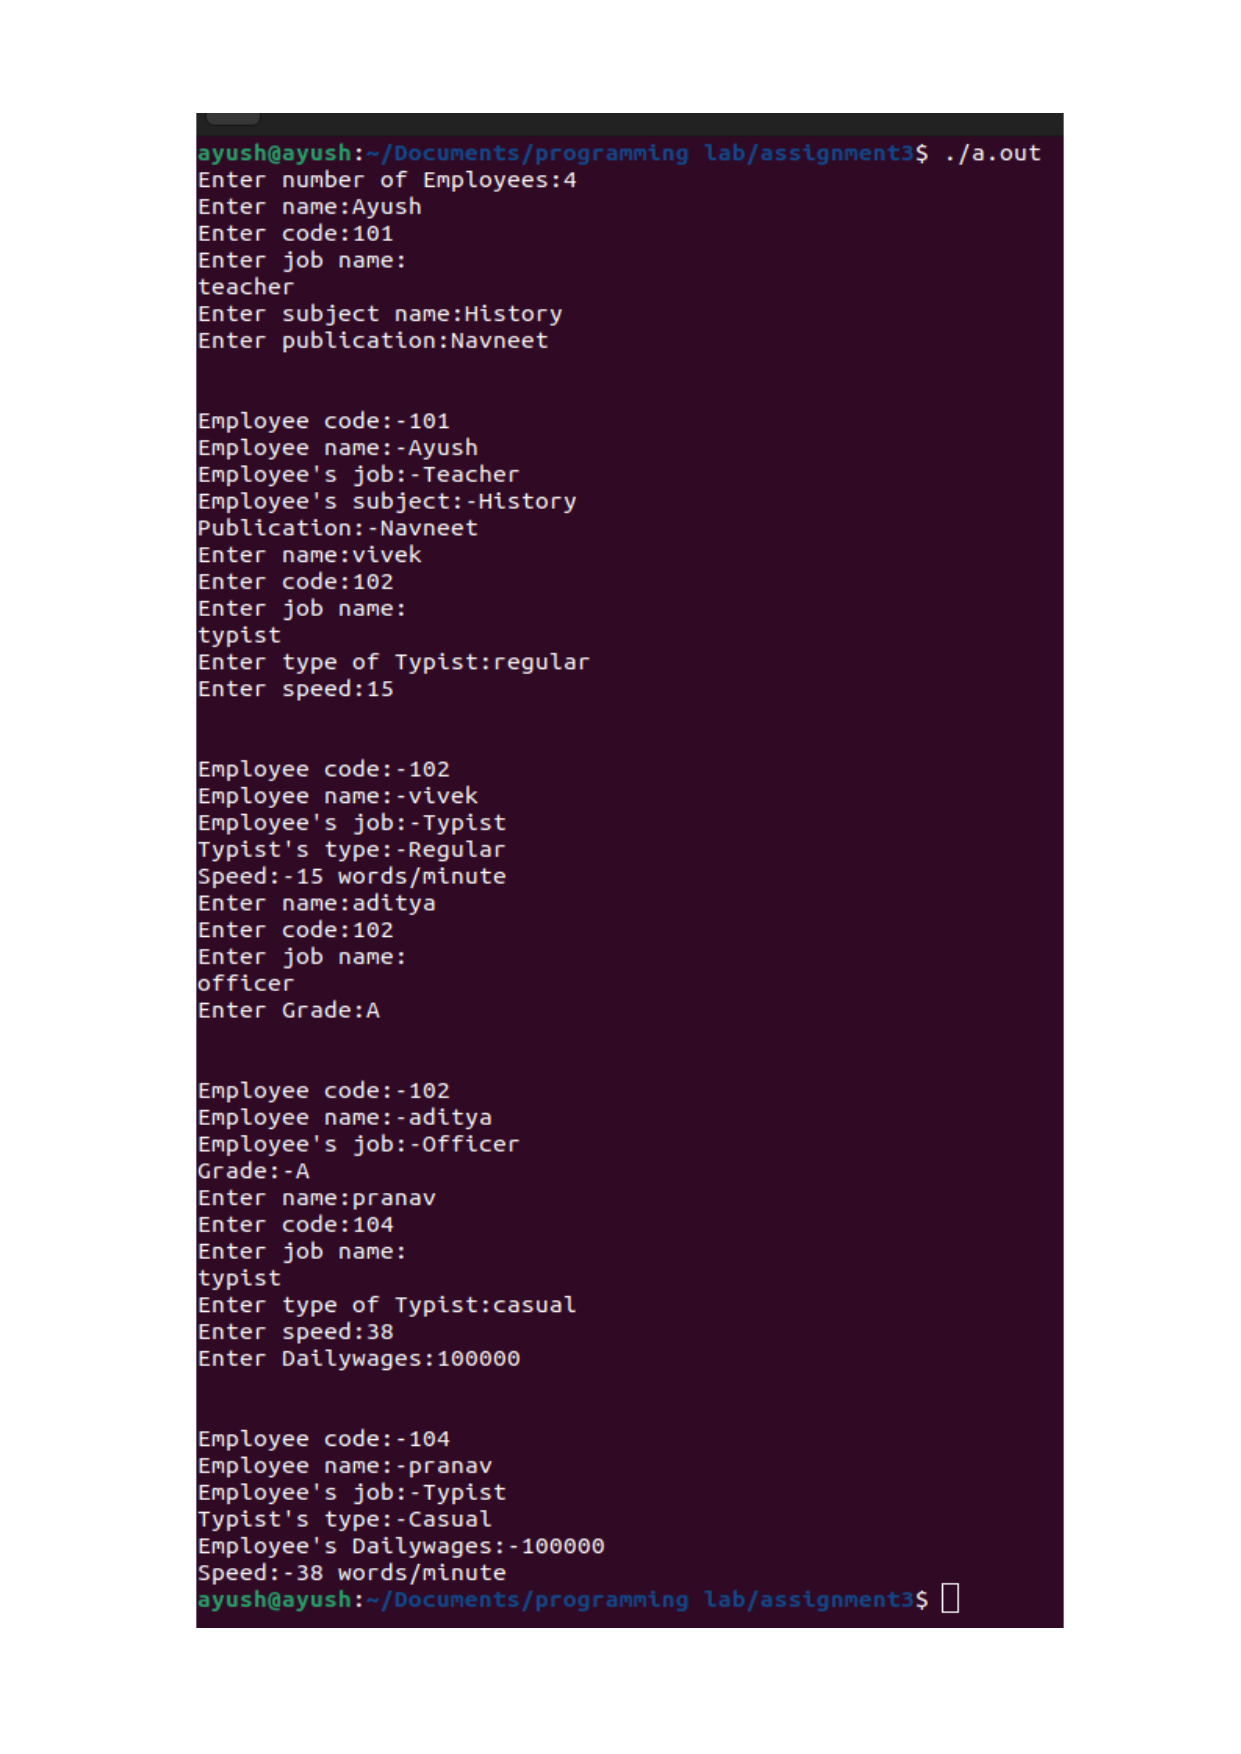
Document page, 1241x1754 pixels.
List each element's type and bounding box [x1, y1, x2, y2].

picture [196, 113, 1064, 1628]
